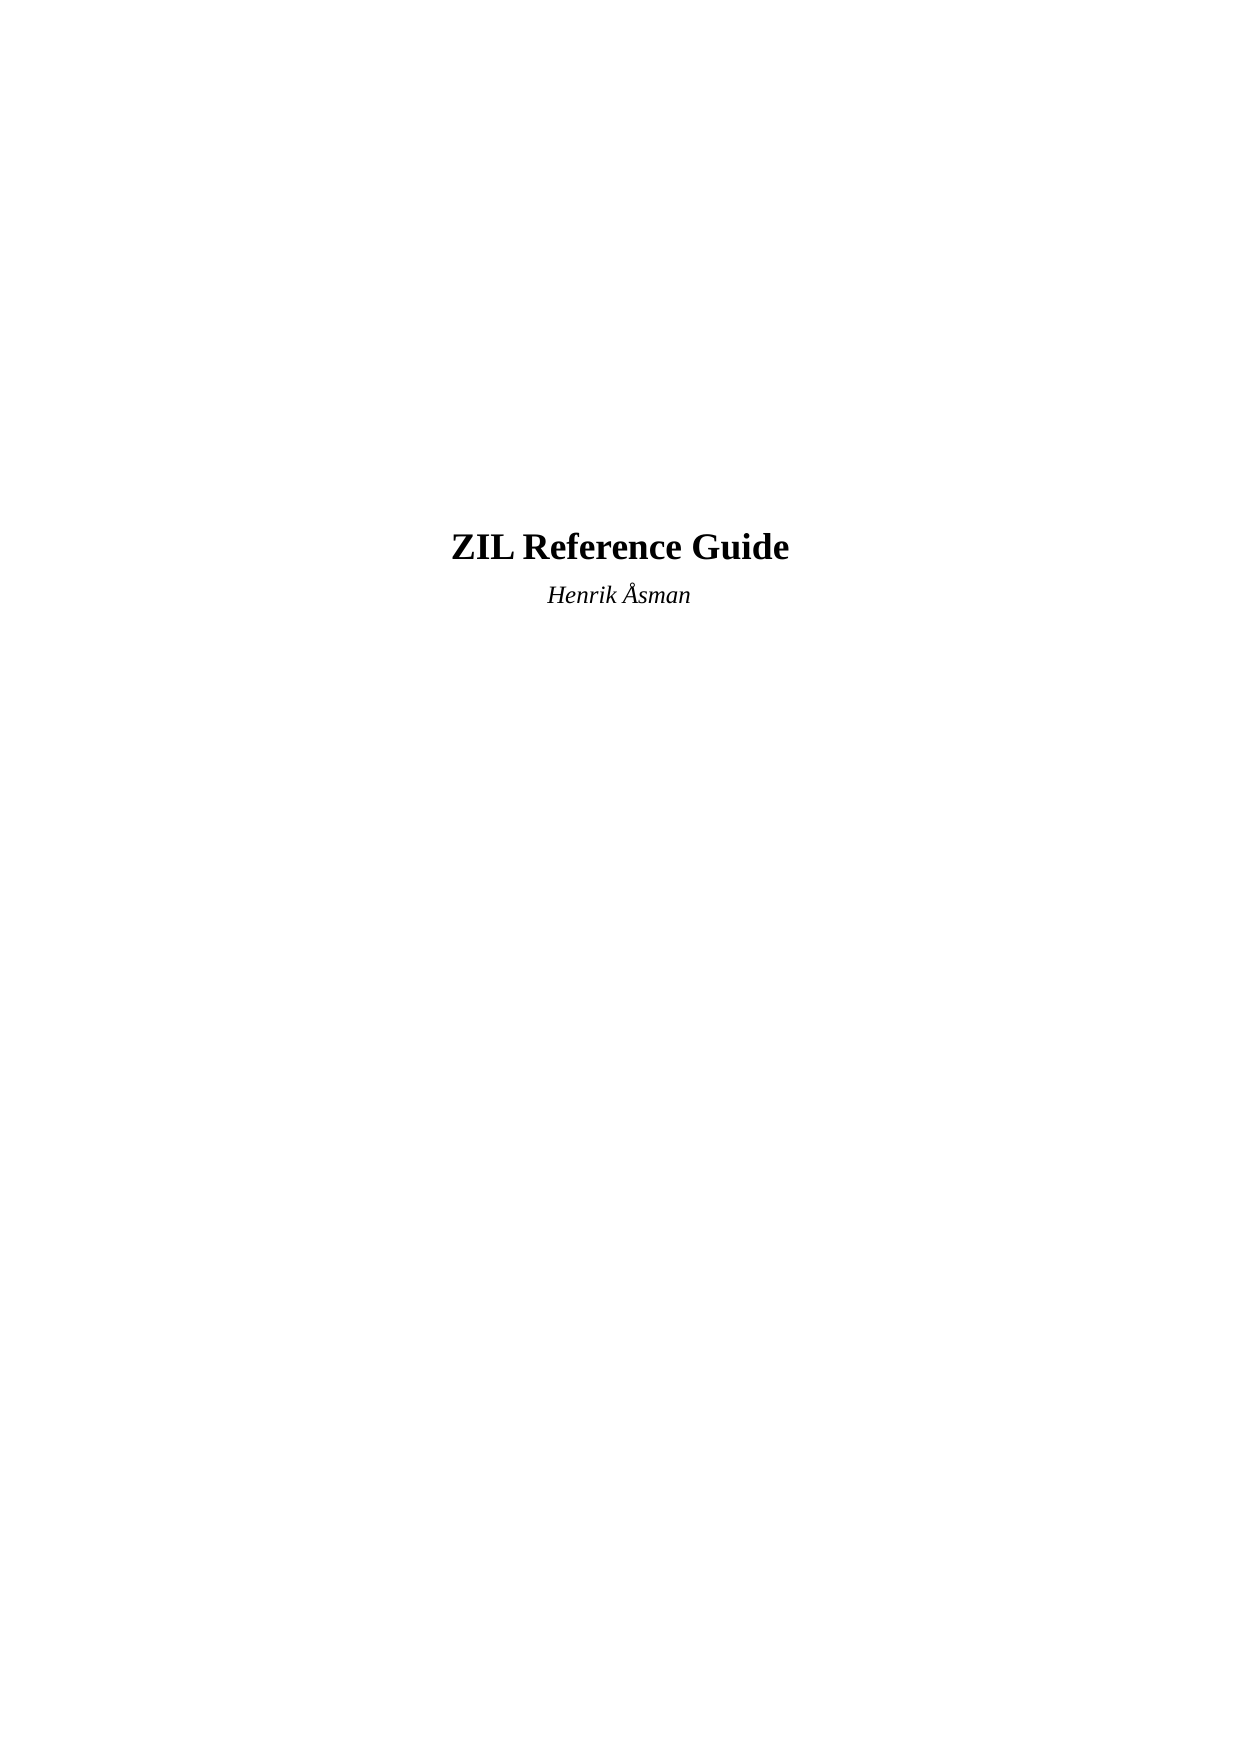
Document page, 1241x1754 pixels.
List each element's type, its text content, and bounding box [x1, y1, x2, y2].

text ZIL Reference Guide [118, 524, 1122, 567]
text Henrik Åsman [118, 580, 1122, 609]
